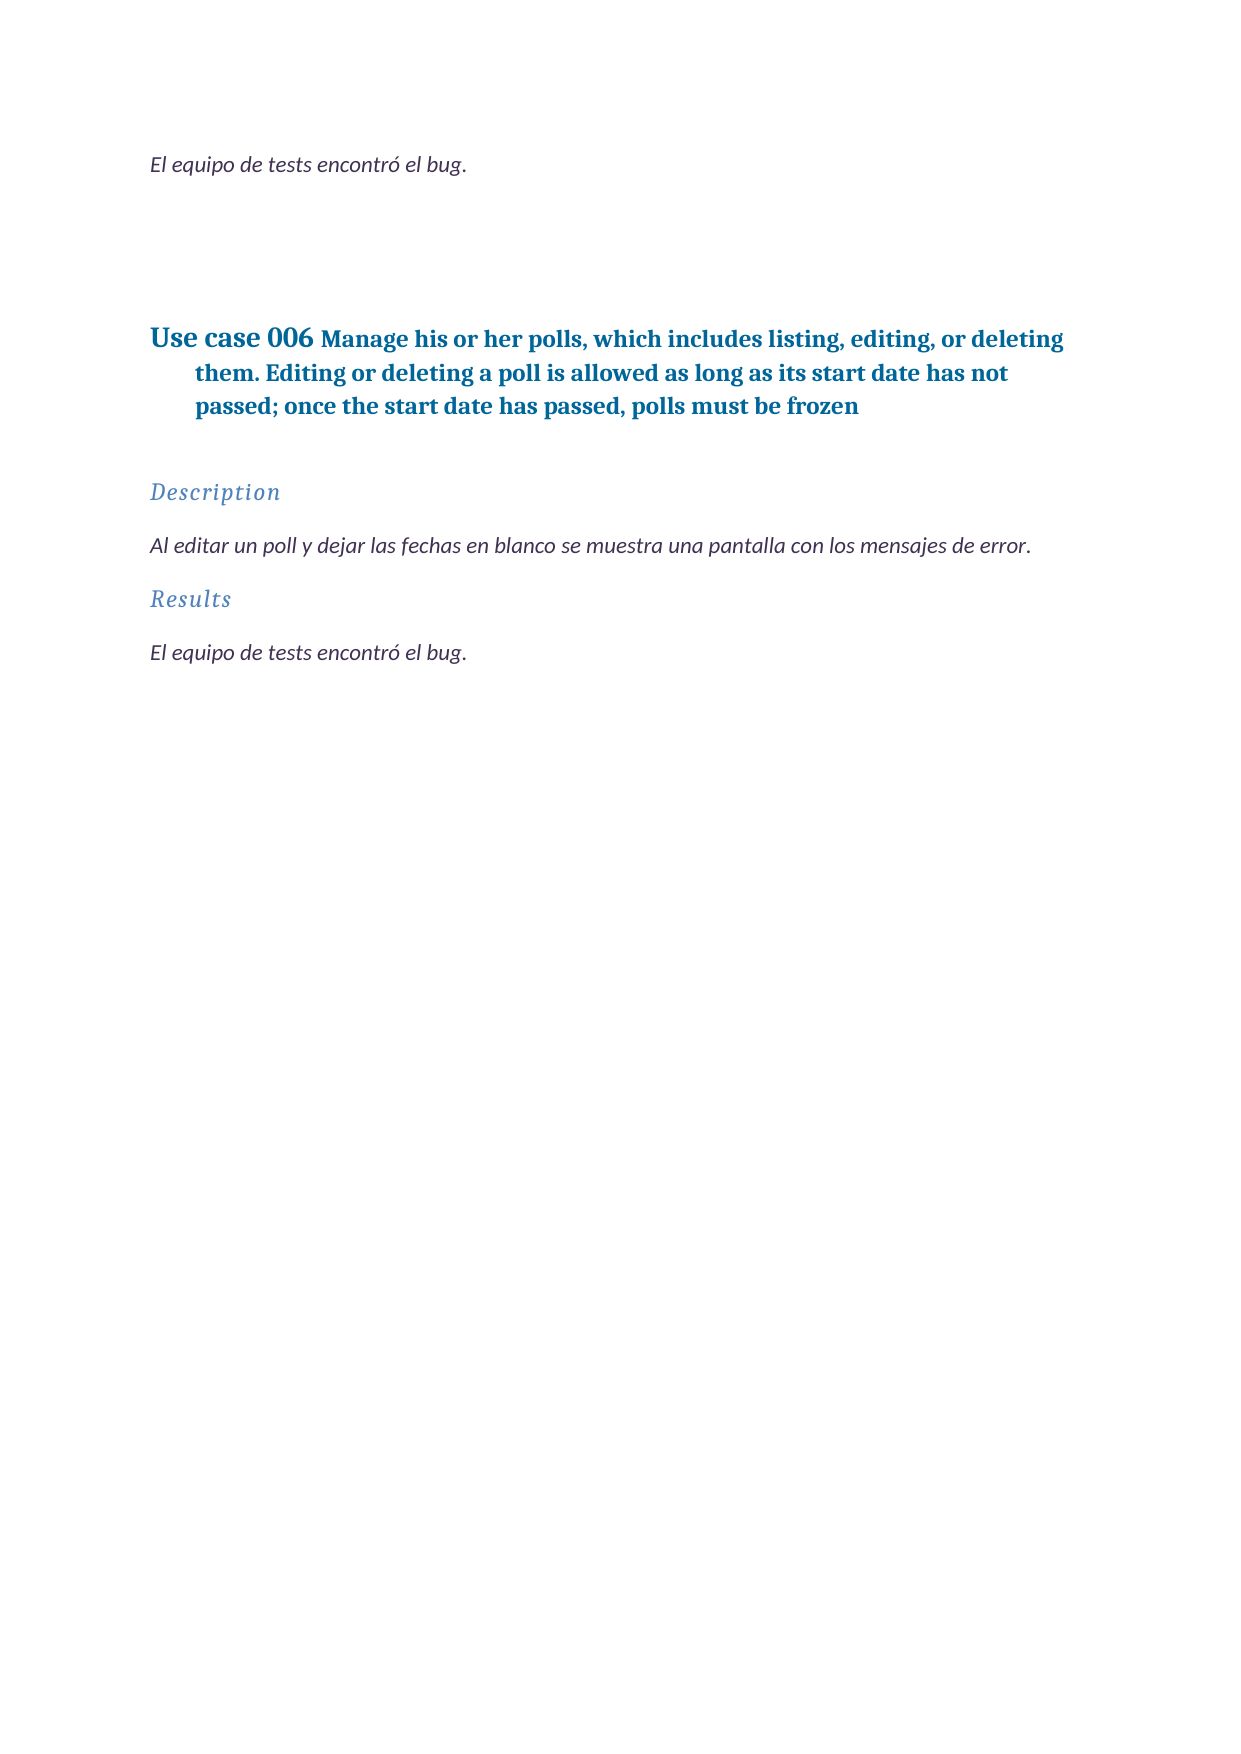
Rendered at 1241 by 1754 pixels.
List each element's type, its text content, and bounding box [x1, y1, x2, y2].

text El equipo de tests encontró el bug. [150, 638, 1090, 666]
text Al editar un poll y dejar las fechas en blanco se muestra una pantalla con los mensajes de error. [150, 531, 1090, 559]
subtitle Use case 006 Manage his or her polls, which includes listing, editing, or deleting them. Editing or deleting a poll is allowed as long as its start date has not passed; once the start date has passed, polls must be frozen [150, 321, 1090, 420]
subtitle Description [150, 478, 1090, 506]
text El equipo de tests encontró el bug. [150, 150, 1090, 178]
subtitle Results [150, 584, 1090, 613]
